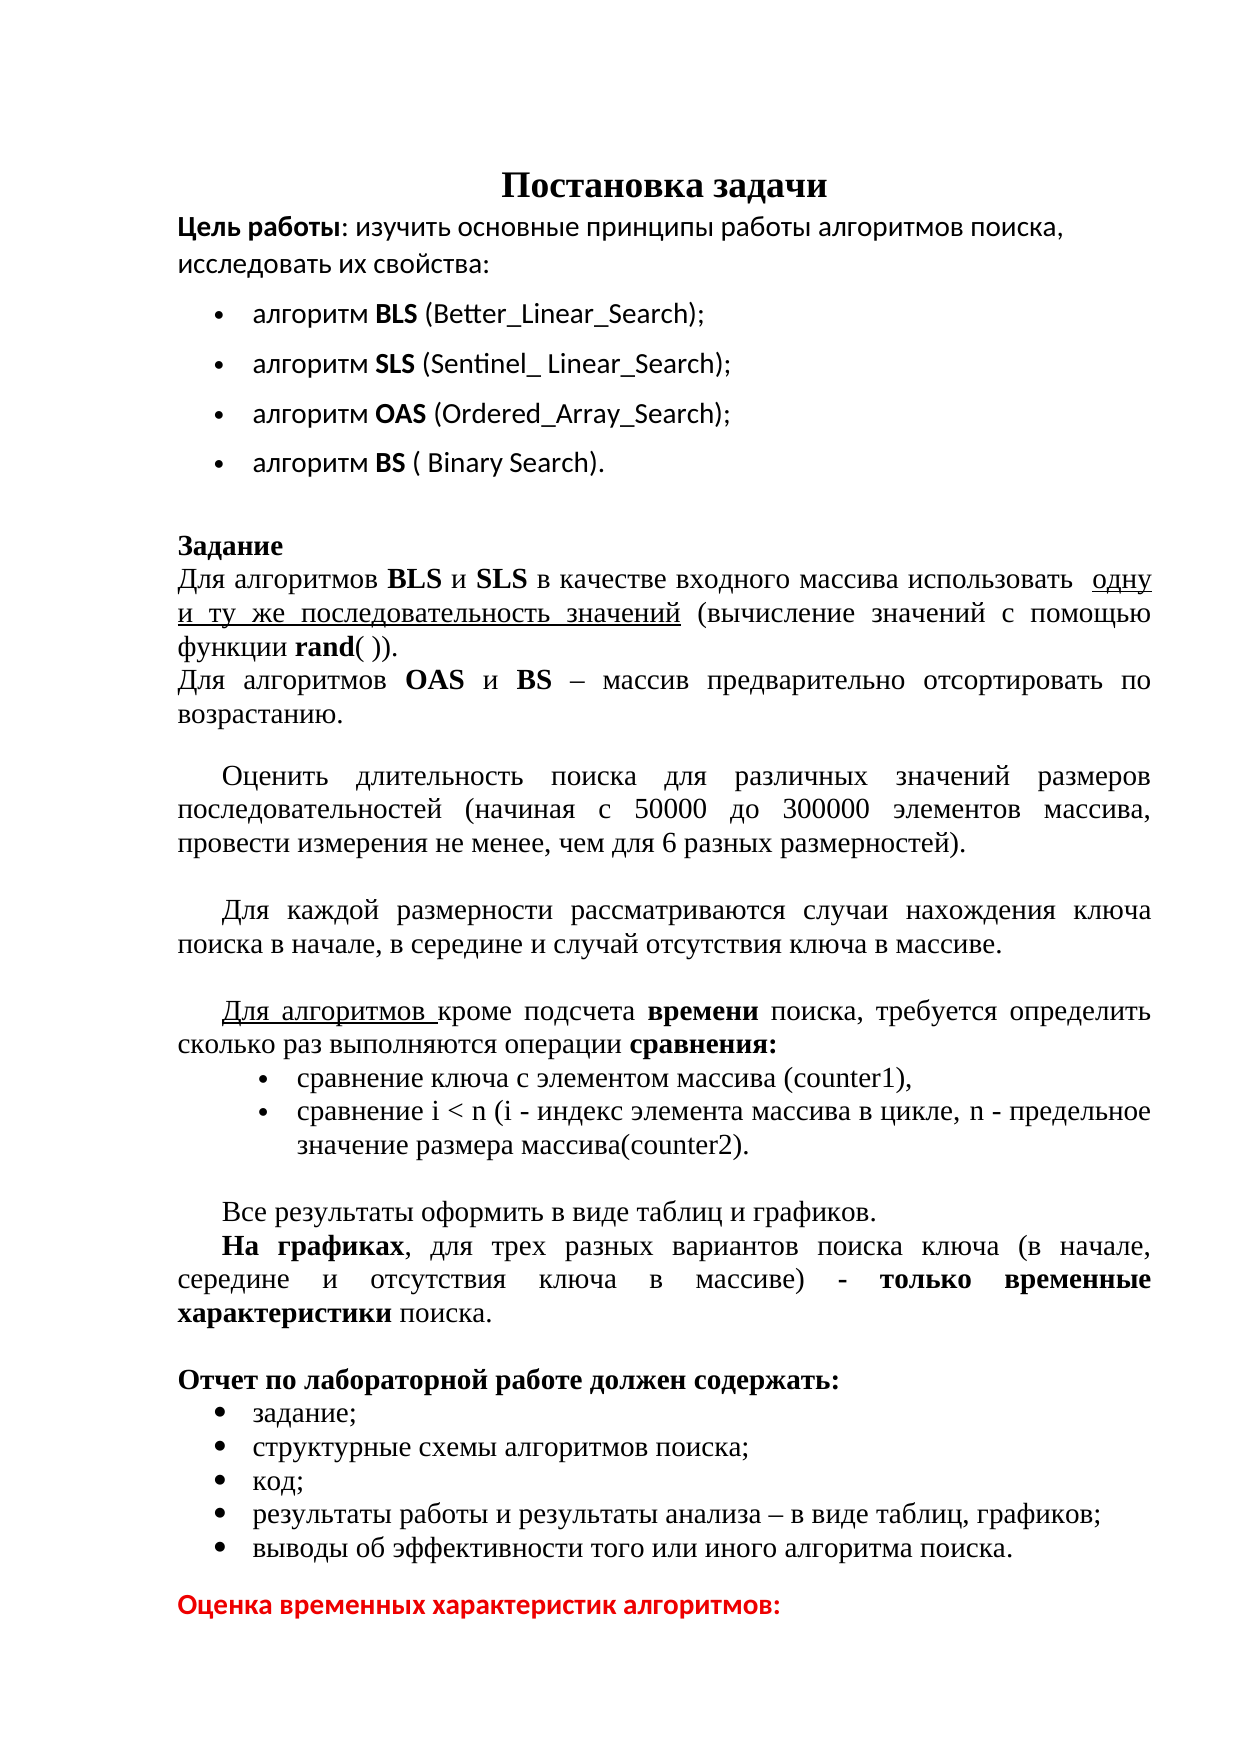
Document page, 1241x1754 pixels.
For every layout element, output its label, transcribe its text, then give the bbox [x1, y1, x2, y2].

text Для алгоритмов кроме подсчета времени поиска, требуется определить сколько раз выполняются операции сравнения: [177, 993, 1152, 1060]
list алгоритм ВS ( Binary Search). [215, 444, 1152, 480]
text Для каждой размерности рассматриваются случаи нахождения ключа поиска в начале, в середине и случай отсутствия ключа в массиве. [177, 892, 1152, 959]
list алгоритм SLS (Sentinel_ Linear_Search); [215, 345, 1152, 380]
list сравнение i < n (i - индекс элемента массива в цикле, n - предельное значение размера массива(counter2). [259, 1093, 1152, 1161]
text Постановка задачи [177, 162, 1152, 206]
list структурные схемы алгоритмов поиска; [215, 1429, 1152, 1463]
list код; [215, 1463, 1152, 1496]
list выводы об эффективности того или иного алгоритма поиска. [215, 1530, 1152, 1563]
text На графиках, для трех разных вариантов поиска ключа (в начале, середине и отсутствия ключа в массиве) - только временные характеристики поиска. [177, 1228, 1152, 1328]
text Цель работы: изучить основные принципы работы алгоритмов поиска, исследовать их свойства: [177, 208, 1152, 281]
list алгоритм BLS (Better_Linear_Search); [215, 295, 1152, 331]
text Для алгоритмов OAS и ВS – массив предварительно отсортировать по возрастанию. [177, 662, 1152, 729]
text Задание [177, 528, 1152, 562]
list результаты работы и результаты анализа – в виде таблиц, графиков; [215, 1496, 1152, 1530]
list задание; [215, 1395, 1152, 1429]
text Отчет по лабораторной работе должен содержать: [177, 1362, 1152, 1395]
list сравнение ключа с элементом массива (counter1), [259, 1060, 1152, 1093]
text Оценка временных характеристик алгоритмов: [177, 1586, 1152, 1622]
text Оценить длительность поиска для различных значений размеров последовательностей (начиная с 50000 до 300000 элементов массива, провести измерения не менее, чем для 6 разных размерностей). [177, 758, 1152, 859]
list алгоритм OAS (Ordered_Array_Search); [215, 395, 1152, 430]
text Все результаты оформить в виде таблиц и графиков. [177, 1194, 1152, 1228]
text Для алгоритмов BLS и SLS в качестве входного массива использовать одну и ту же последовательность значений (вычисление значений с помощью функции rand( )). [177, 562, 1152, 662]
